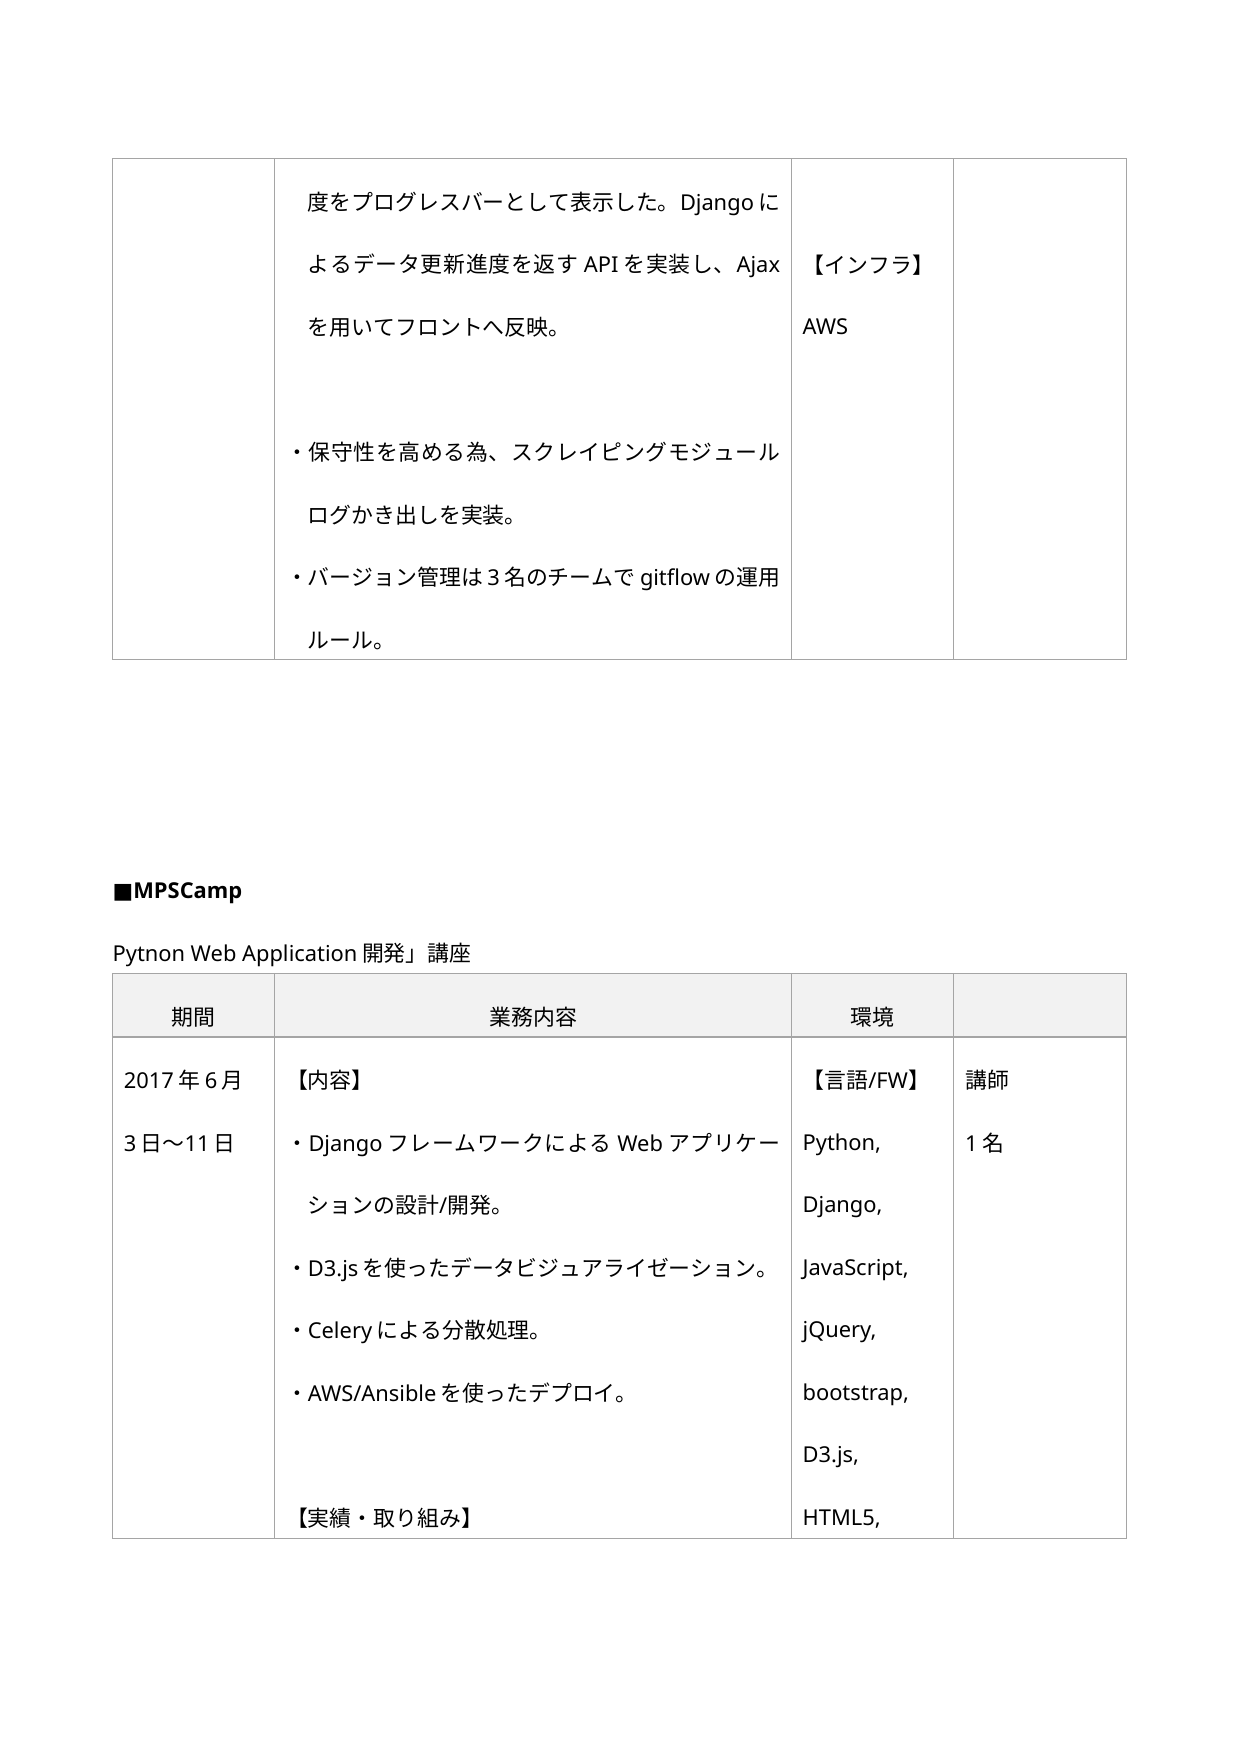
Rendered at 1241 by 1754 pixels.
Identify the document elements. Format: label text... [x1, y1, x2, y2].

table_cell 【内容】 ・DjangoフレームワークによるWebアプリケーションの設計/開発。 ・D3.jsを使ったデータビジュアライゼーション。 ・Celeryによる分散処理。 ・AWS/Ansibleを使ったデプロイ。 【実績・取り組み】 [275, 1038, 791, 1537]
table_cell 2017年6月 3日～11日 [113, 1038, 274, 1537]
table_cell 【言語/FW】 Python, Django, JavaScript, jQuery, bootstrap, D3.js, HTML5, [792, 1038, 953, 1537]
table_header 業務内容 [275, 974, 791, 1036]
table_header 環境 [792, 974, 953, 1036]
table_cell 【インフラ】 AWS [792, 159, 953, 659]
table_cell [954, 159, 1126, 659]
text ■MPSCamp [112, 848, 1128, 910]
text Pytnon Web Application開発」講座 [112, 910, 1128, 973]
table_cell [113, 159, 274, 659]
table_cell 講師 1名 [954, 1038, 1126, 1537]
table_header [954, 974, 1126, 1036]
table_header 期間 [113, 974, 274, 1036]
table_cell 度をプログレスバーとして表示した。Djangoによるデータ更新進度を返すAPIを実装し、Ajaxを用いてフロントへ反映。 ・保守性を高める為、スクレイピングモジュールログかき出しを実装。 ・バージョン管理は3名のチームでgitflowの運用ルール。 [275, 159, 791, 659]
